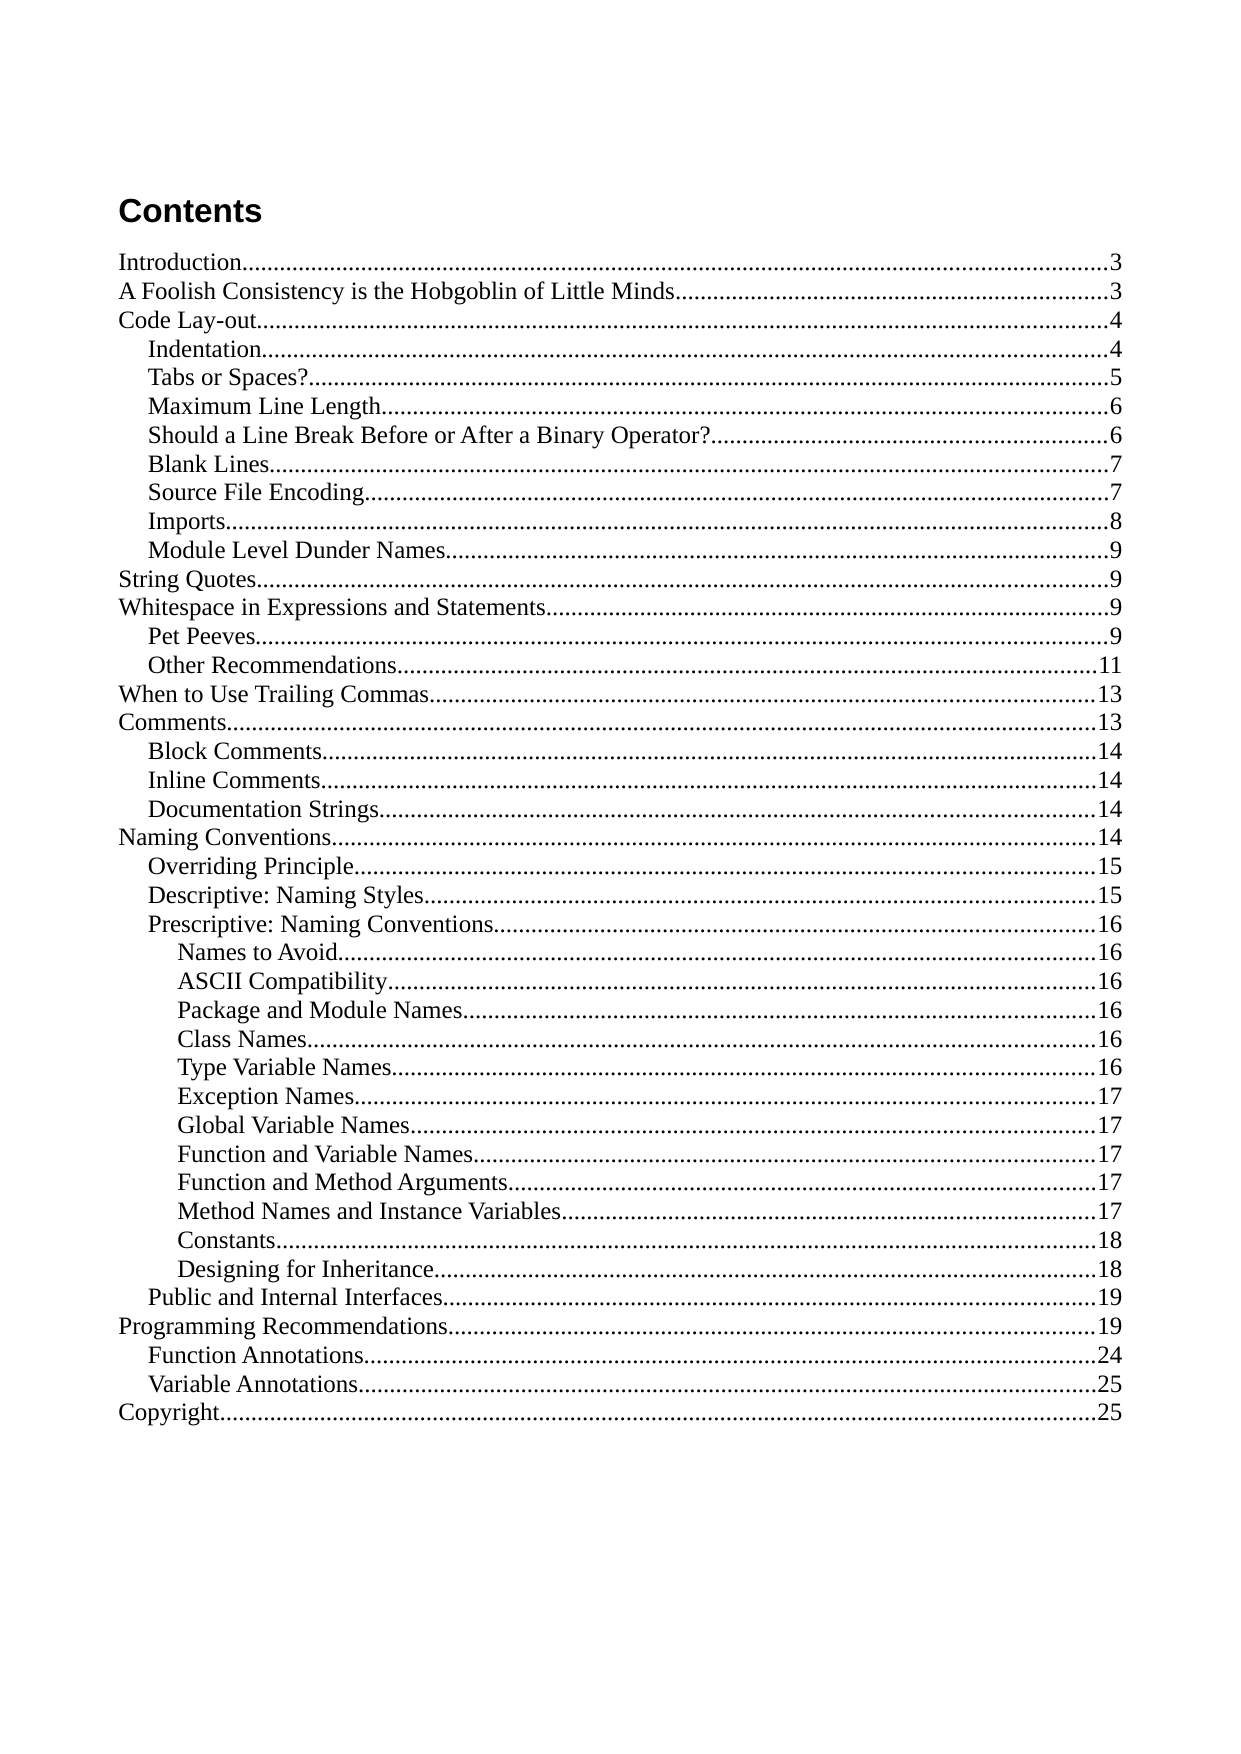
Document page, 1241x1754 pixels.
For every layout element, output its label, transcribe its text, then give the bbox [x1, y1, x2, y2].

text Imports 8 [148, 506, 1122, 535]
text Code Lay-out 4 [118, 305, 1122, 334]
text Pet Peeves 9 [148, 621, 1122, 650]
text Function and Method Arguments 17 [177, 1167, 1122, 1196]
text Type Variable Names 16 [177, 1052, 1122, 1081]
text Inline Comments 14 [148, 765, 1122, 794]
text Whitespace in Expressions and Statements 9 [118, 592, 1122, 621]
text Comments 13 [118, 707, 1122, 736]
text Other Recommendations 11 [148, 650, 1122, 679]
text Constants 18 [177, 1225, 1122, 1254]
text Tabs or Spaces? 5 [148, 362, 1122, 391]
text Names to Avoid 16 [177, 937, 1122, 966]
text Naming Conventions 14 [118, 822, 1122, 851]
text Public and Internal Interfaces 19 [148, 1282, 1122, 1311]
text Maximum Line Length 6 [148, 391, 1122, 420]
text Package and Module Names 16 [177, 995, 1122, 1024]
text Programming Recommendations 19 [118, 1311, 1122, 1340]
text Introduction 3 [118, 247, 1122, 276]
text Indentation 4 [148, 334, 1122, 362]
text Blank Lines 7 [148, 449, 1122, 477]
subtitle Contents [118, 191, 1122, 229]
text Exception Names 17 [177, 1081, 1122, 1110]
text Function and Variable Names 17 [177, 1139, 1122, 1167]
text Should a Line Break Before or After a Binary Operator? 6 [148, 420, 1122, 449]
text Variable Annotations 25 [148, 1369, 1122, 1397]
text ASCII Compatibility 16 [177, 966, 1122, 995]
text Global Variable Names 17 [177, 1110, 1122, 1139]
text Descriptive: Naming Styles 15 [148, 880, 1122, 909]
text Documentation Strings 14 [148, 794, 1122, 822]
text Block Comments 14 [148, 736, 1122, 765]
text Function Annotations 24 [148, 1340, 1122, 1369]
text Overriding Principle 15 [148, 851, 1122, 880]
text Copyright 25 [118, 1397, 1122, 1426]
text Source File Encoding 7 [148, 477, 1122, 506]
text Prescriptive: Naming Conventions 16 [148, 909, 1122, 937]
text String Quotes 9 [118, 564, 1122, 592]
text A Foolish Consistency is the Hobgoblin of Little Minds 3 [118, 276, 1122, 305]
text Designing for Inheritance 18 [177, 1254, 1122, 1282]
text When to Use Trailing Commas 13 [118, 679, 1122, 707]
text Class Names 16 [177, 1024, 1122, 1052]
text Module Level Dunder Names 9 [148, 535, 1122, 564]
text Method Names and Instance Variables 17 [177, 1196, 1122, 1225]
